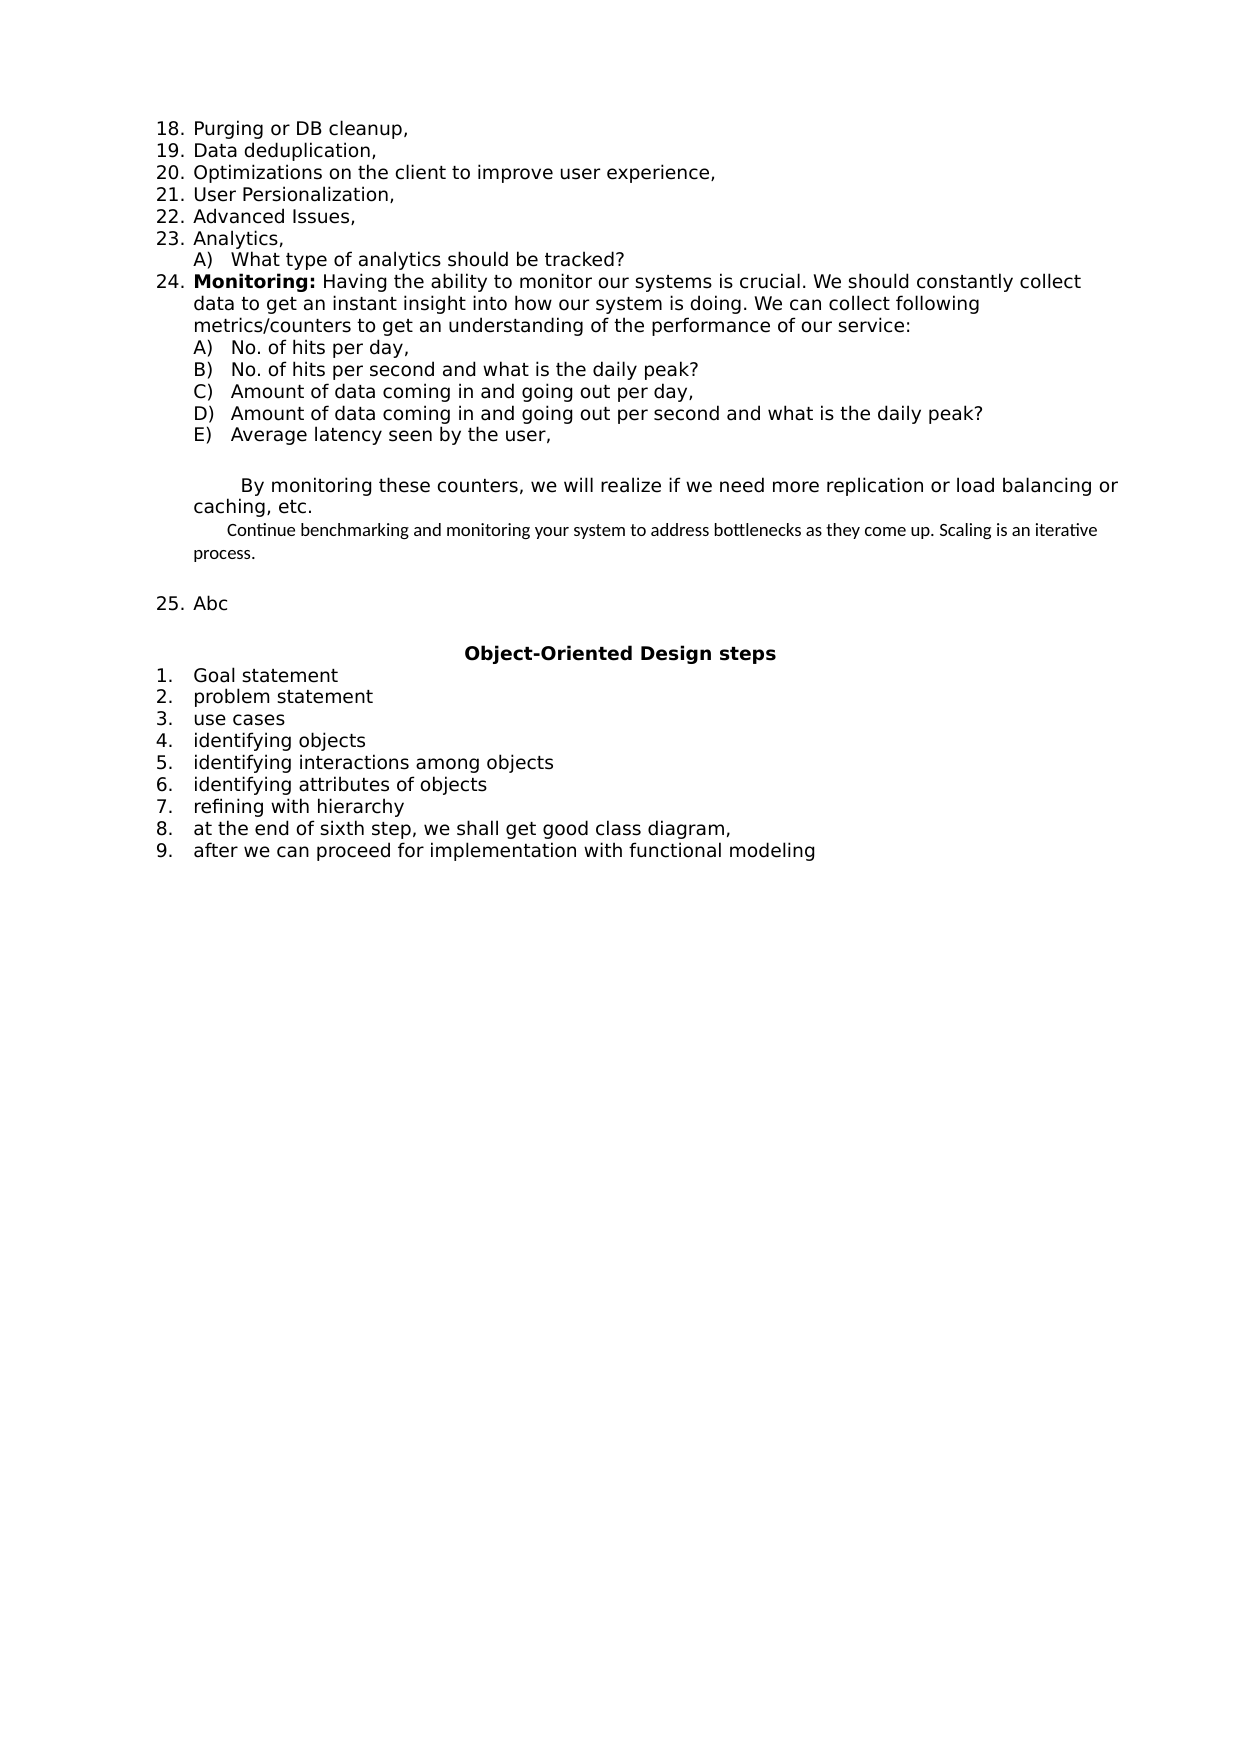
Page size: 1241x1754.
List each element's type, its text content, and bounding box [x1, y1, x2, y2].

list Optimizations on the client to improve user experience, [156, 162, 1122, 184]
list problem statement [156, 686, 1122, 708]
list Data deduplication, [156, 140, 1122, 162]
list Monitoring: Having the ability to monitor our systems is crucial. We should constantly collect data to get an instant insight into how our system is doing. We can collect following metrics/counters to get an understanding of the performance of our service: [156, 271, 1122, 337]
list Amount of data coming in and going out per second and what is the daily peak? [193, 402, 1122, 424]
list Continue benchmarking and monitoring your system to address bottlenecks as they come up. Scaling is an iterative process. [156, 518, 1122, 564]
list identifying objects [156, 730, 1122, 752]
list By monitoring these counters, we will realize if we need more replication or load balancing or caching, etc. [156, 474, 1122, 518]
list Amount of data coming in and going out per day, [193, 381, 1122, 402]
list after we can proceed for implementation with functional modeling [156, 839, 1122, 861]
list Average latency seen by the user, [193, 424, 1122, 446]
list at the end of sixth step, we shall get good class diagram, [156, 818, 1122, 839]
list No. of hits per second and what is the daily peak? [193, 359, 1122, 381]
list What type of analytics should be tracked? [193, 249, 1122, 271]
list Analytics, [156, 227, 1122, 249]
list use cases [156, 708, 1122, 730]
list identifying attributes of objects [156, 774, 1122, 796]
list Purging or DB cleanup, [156, 118, 1122, 140]
list User Persionalization, [156, 184, 1122, 206]
list refining with hierarchy [156, 796, 1122, 818]
list Abc [156, 592, 1122, 614]
list No. of hits per day, [193, 337, 1122, 359]
list Advanced Issues, [156, 206, 1122, 227]
list identifying interactions among objects [156, 752, 1122, 774]
text Object-Oriented Design steps [118, 643, 1122, 664]
list Goal statement [156, 664, 1122, 686]
